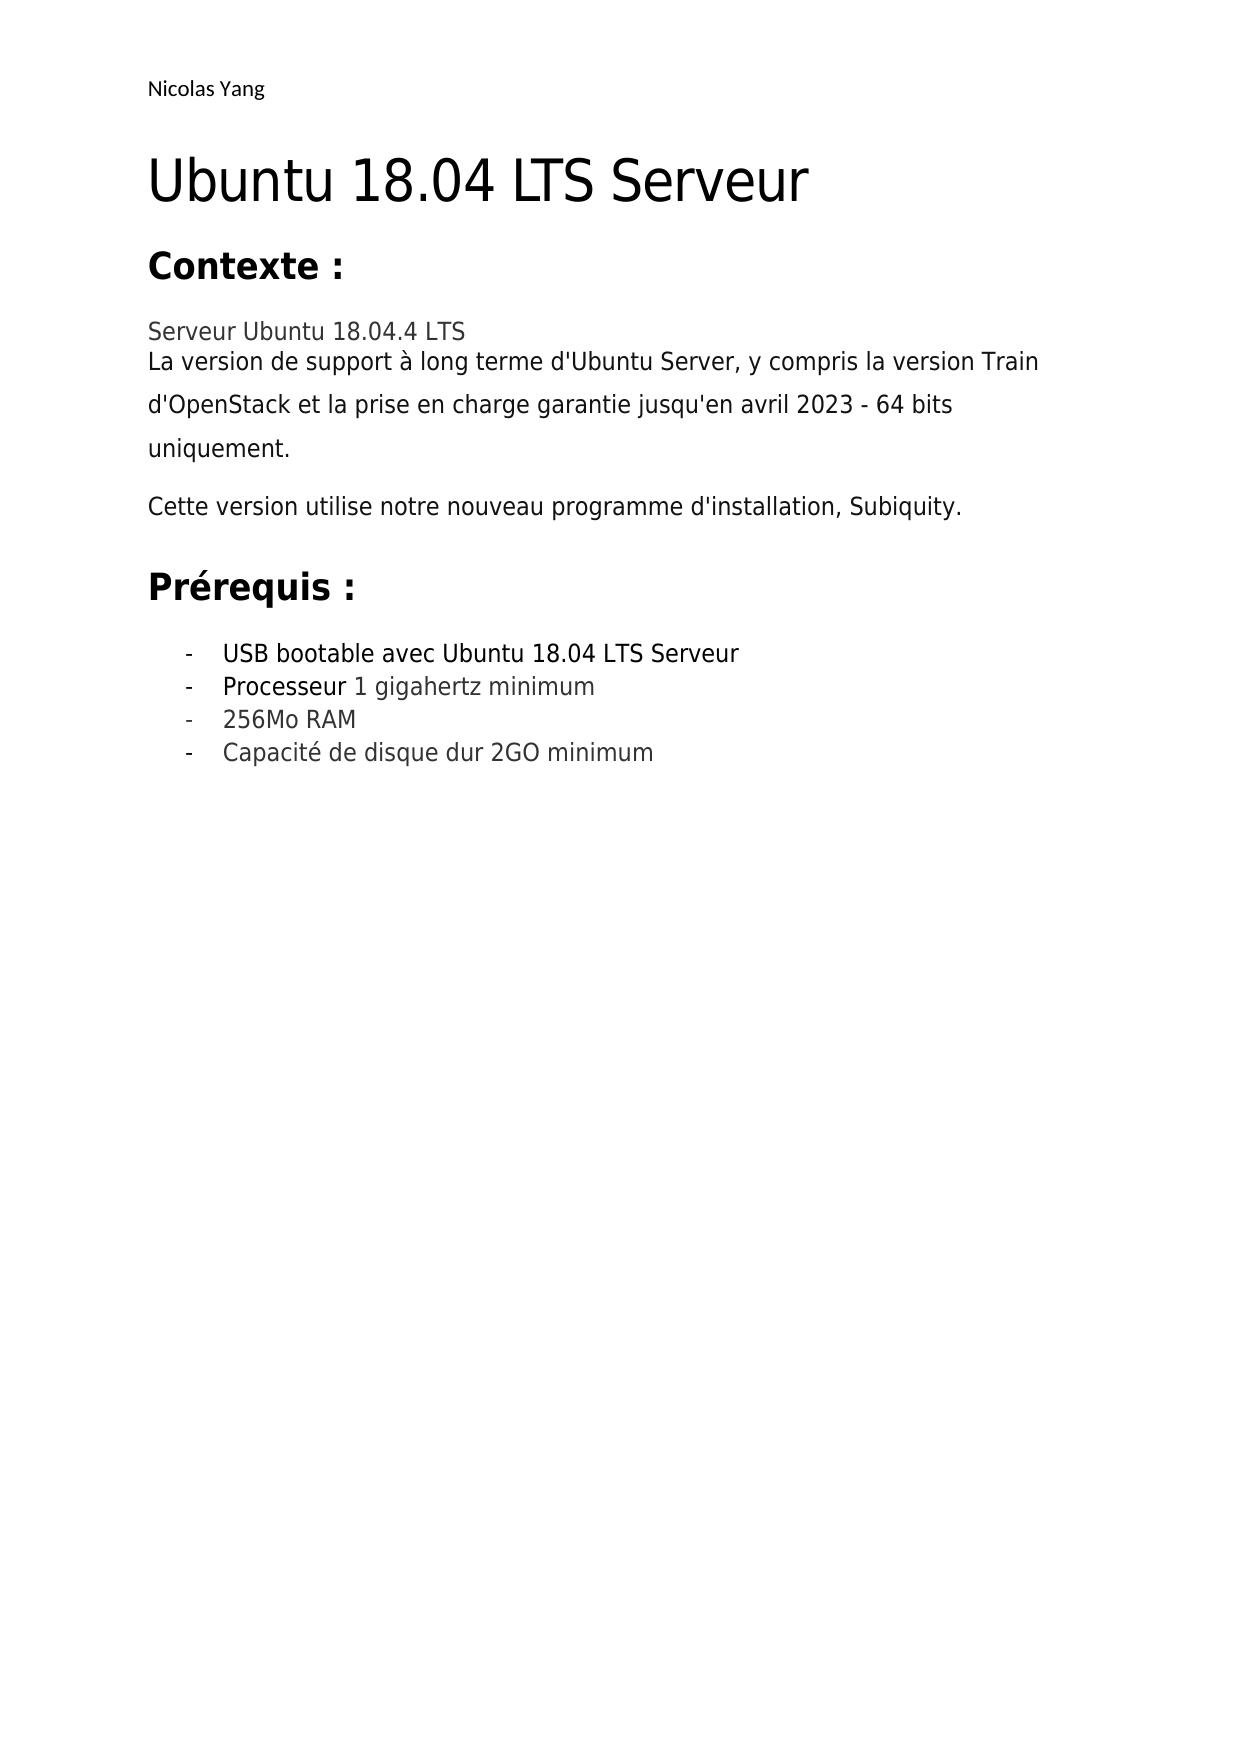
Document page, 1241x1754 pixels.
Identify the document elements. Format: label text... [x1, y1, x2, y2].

list Processeur 1 gigahertz minimum [185, 671, 1093, 702]
text La version de support à long terme d'Ubuntu Server, y compris la version Train d'OpenStack et la prise en charge garantie jusqu'en avril 2023 - 64 bits uniquement. [148, 347, 1093, 463]
subtitle Prérequis : [148, 565, 1093, 609]
subtitle Contexte : [148, 245, 1093, 288]
subtitle Serveur Ubuntu 18.04.4 LTS [148, 317, 1093, 347]
text Cette version utilise notre nouveau programme d'installation, Subiquity. [148, 492, 1093, 522]
list USB bootable avec Ubuntu 18.04 LTS Serveur [185, 638, 1093, 669]
list Capacité de disque dur 2GO minimum [185, 737, 1093, 767]
list 256Mo RAM [185, 704, 1093, 734]
title Ubuntu 18.04 LTS Serveur [148, 148, 1093, 216]
